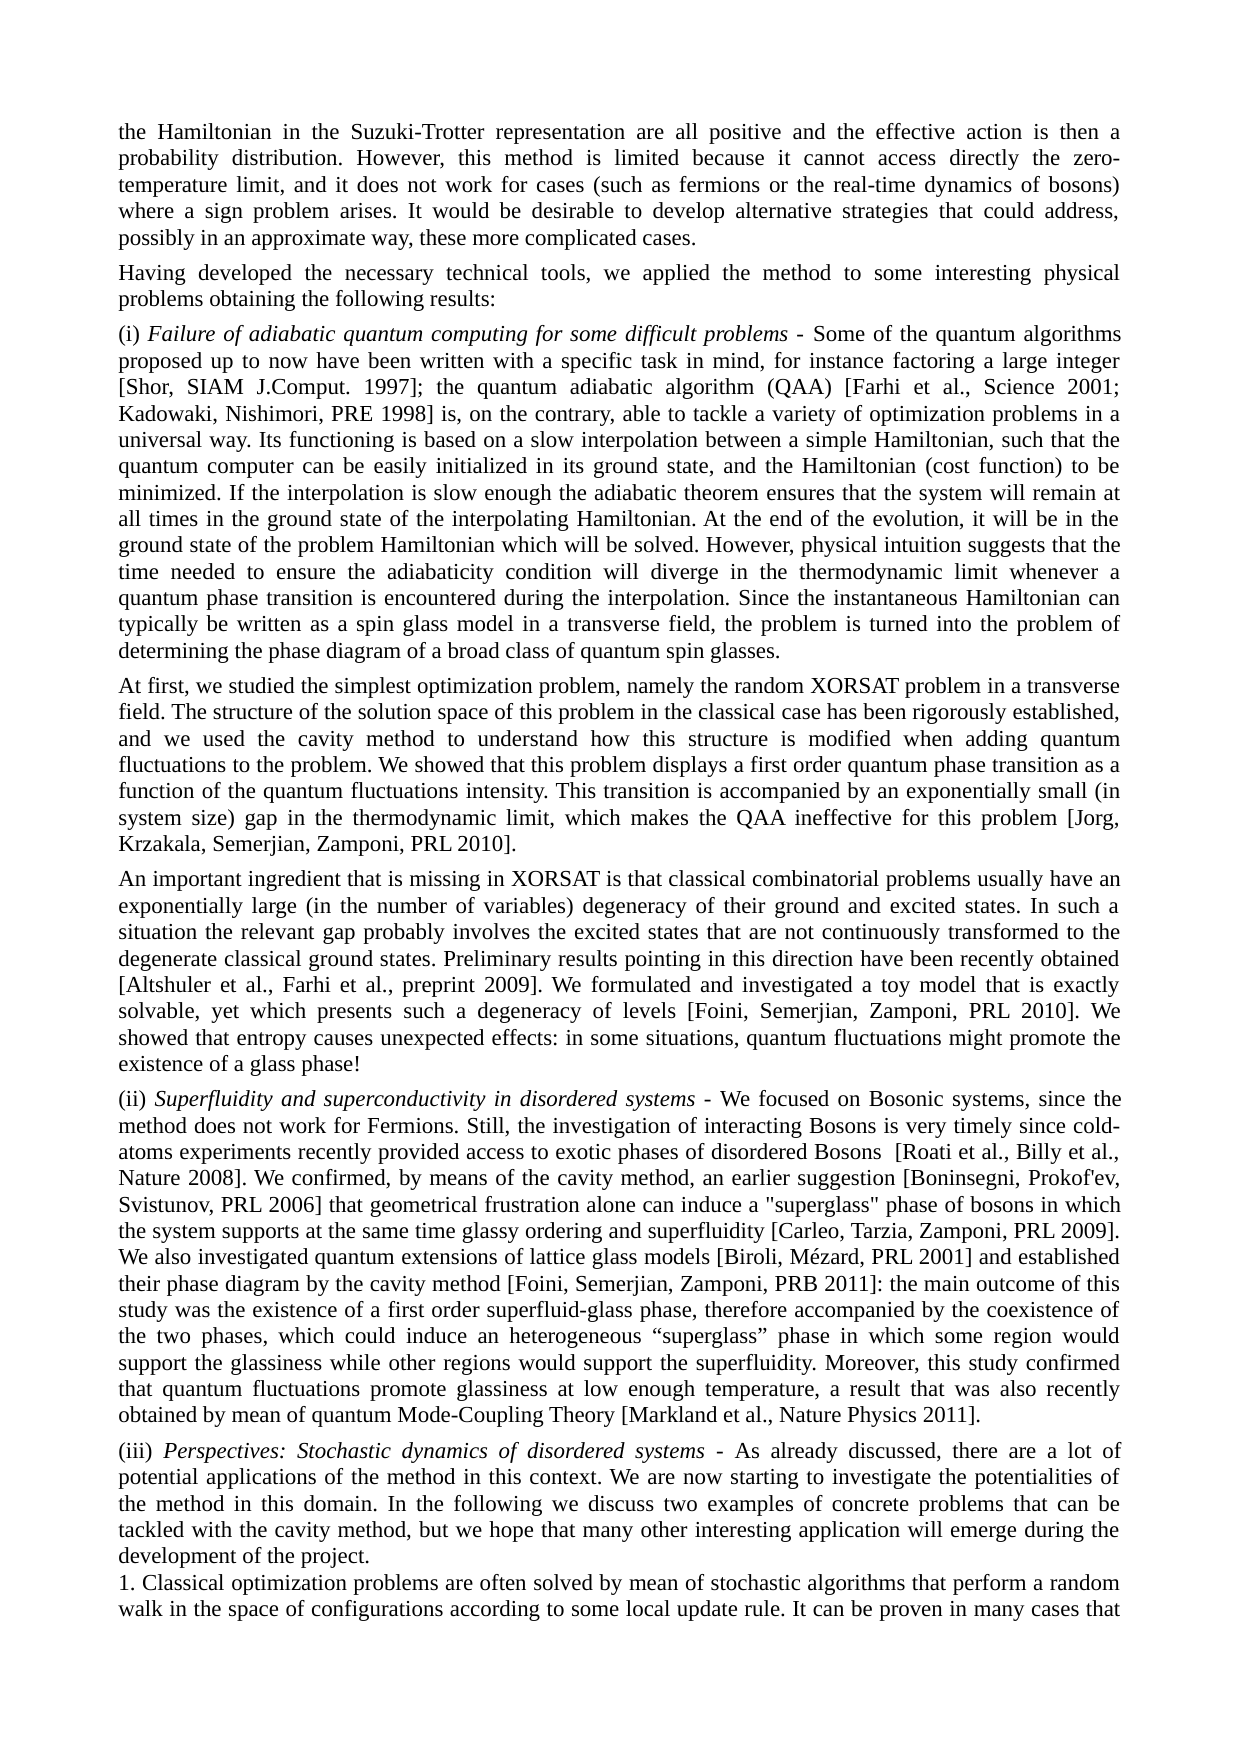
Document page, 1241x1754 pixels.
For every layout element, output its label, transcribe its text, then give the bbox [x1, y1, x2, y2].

text (iii) Perspectives: Stochastic dynamics of disordered systems - As already discussed, there are a lot of potential applications of the method in this context. We are now starting to investigate the potentialities of the method in this domain. In the following we discuss two examples of concrete problems that can be tackled with the cavity method, but we hope that many other interesting application will emerge during the development of the project. [118, 1437, 1122, 1569]
text (ii) Superfluidity and superconductivity in disordered systems - We focused on Bosonic systems, since the method does not work for Fermions. Still, the investigation of interacting Bosons is very timely since cold-atoms experiments recently provided access to exotic phases of disordered Bosons [Roati et al., Billy et al., Nature 2008]. We confirmed, by means of the cavity method, an earlier suggestion [Boninsegni, Prokof'ev, Svistunov, PRL 2006] that geometrical frustration alone can induce a "superglass" phase of bosons in which the system supports at the same time glassy ordering and superfluidity [Carleo, Tarzia, Zamponi, PRL 2009]. We also investigated quantum extensions of lattice glass models [Biroli, Mézard, PRL 2001] and established their phase diagram by the cavity method [Foini, Semerjian, Zamponi, PRB 2011]: the main outcome of this study was the existence of a first order superfluid-glass phase, therefore accompanied by the coexistence of the two phases, which could induce an heterogeneous “superglass” phase in which some region would support the glassiness while other regions would support the superfluidity. Moreover, this study confirmed that quantum fluctuations promote glassiness at low enough temperature, a result that was also recently obtained by mean of quantum Mode-Coupling Theory [Markland et al., Nature Physics 2011]. [118, 1085, 1122, 1428]
text Having developed the necessary technical tools, we applied the method to some interesting physical problems obtaining the following results: [118, 259, 1122, 312]
text 1. Classical optimization problems are often solved by mean of stochastic algorithms that perform a random walk in the space of configurations according to some local update rule. It can be proven in many cases that [118, 1569, 1122, 1621]
text An important ingredient that is missing in XORSAT is that classical combinatorial problems usually have an exponentially large (in the number of variables) degeneracy of their ground and excited states. In such a situation the relevant gap probably involves the excited states that are not continuously transformed to the degenerate classical ground states. Preliminary results pointing in this direction have been recently obtained [Altshuler et al., Farhi et al., preprint 2009]. We formulated and investigated a toy model that is exactly solvable, yet which presents such a degeneracy of levels [Foini, Semerjian, Zamponi, PRL 2010]. We showed that entropy causes unexpected effects: in some situations, quantum fluctuations might promote the existence of a glass phase! [118, 866, 1122, 1076]
text the Hamiltonian in the Suzuki-Trotter representation are all positive and the effective action is then a probability distribution. However, this method is limited because it cannot access directly the zero-temperature limit, and it does not work for cases (such as fermions or the real-time dynamics of bosons) where a sign problem arises. It would be desirable to develop alternative strategies that could address, possibly in an approximate way, these more complicated cases. [118, 118, 1122, 250]
text (i) Failure of adiabatic quantum computing for some difficult problems - Some of the quantum algorithms proposed up to now have been written with a specific task in mind, for instance factoring a large integer [Shor, SIAM J.Comput. 1997]; the quantum adiabatic algorithm (QAA) [Farhi et al., Science 2001; Kadowaki, Nishimori, PRE 1998] is, on the contrary, able to tackle a variety of optimization problems in a universal way. Its functioning is based on a slow interpolation between a simple Hamiltonian, such that the quantum computer can be easily initialized in its ground state, and the Hamiltonian (cost function) to be minimized. If the interpolation is slow enough the adiabatic theorem ensures that the system will remain at all times in the ground state of the interpolating Hamiltonian. At the end of the evolution, it will be in the ground state of the problem Hamiltonian which will be solved. However, physical intuition suggests that the time needed to ensure the adiabaticity condition will diverge in the thermodynamic limit whenever a quantum phase transition is encountered during the interpolation. Since the instantaneous Hamiltonian can typically be written as a spin glass model in a transverse field, the problem is turned into the problem of determining the phase diagram of a broad class of quantum spin glasses. [118, 321, 1122, 663]
text At first, we studied the simplest optimization problem, namely the random XORSAT problem in a transverse field. The structure of the solution space of this problem in the classical case has been rigorously established, and we used the cavity method to understand how this structure is modified when adding quantum fluctuations to the problem. We showed that this problem displays a first order quantum phase transition as a function of the quantum fluctuations intensity. This transition is accompanied by an exponentially small (in system size) gap in the thermodynamic limit, which makes the QAA ineffective for this problem [Jorg, Krzakala, Semerjian, Zamponi, PRL 2010]. [118, 672, 1122, 857]
